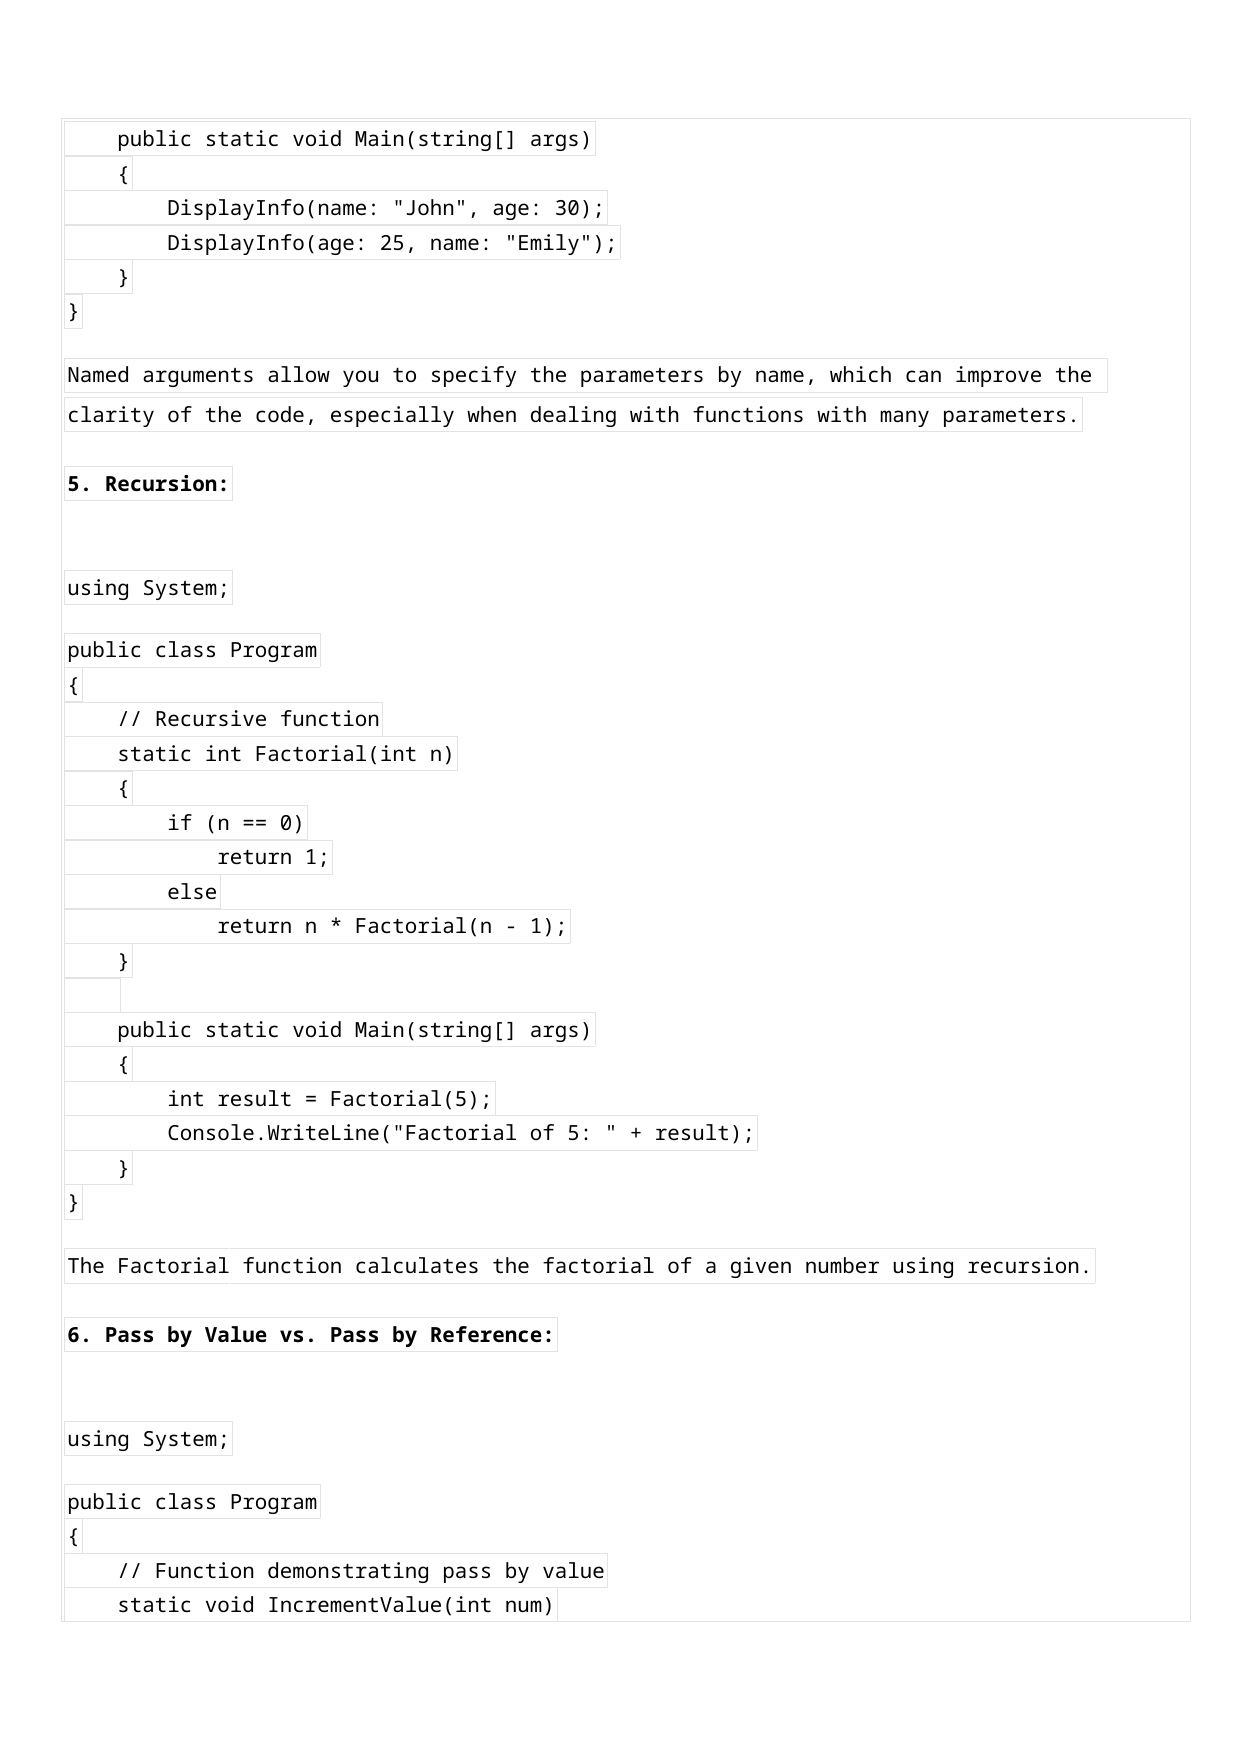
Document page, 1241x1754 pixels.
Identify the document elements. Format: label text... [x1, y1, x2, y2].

text [221, 871, 1190, 905]
text { [65, 1519, 82, 1550]
text Console.WriteLine("Factorial of 5: " + result); [65, 1116, 757, 1147]
text int result = Factorial(5); [133, 1078, 1190, 1112]
text { [65, 668, 82, 698]
text using System; [62, 567, 1190, 604]
text return n * Factorial(n - 1); [65, 910, 570, 940]
text // Function demonstrating pass by value [83, 1550, 1190, 1584]
text [133, 153, 1190, 187]
text DisplayInfo(name: "John", age: 30); [65, 191, 607, 222]
text [83, 291, 1190, 328]
text static int Factorial(int n) [65, 737, 457, 767]
text using System; [62, 1418, 1190, 1455]
text public class Program [62, 629, 1190, 664]
text } [65, 1151, 132, 1181]
text } [65, 295, 82, 328]
text [83, 664, 1190, 698]
text static void IncrementValue(int num) [65, 1588, 557, 1621]
text int result = Factorial(5); [65, 1082, 495, 1112]
text static int Factorial(int n) [383, 733, 1190, 767]
text DisplayInfo(age: 25, name: "Emily"); [65, 226, 620, 256]
text // Function demonstrating pass by value [65, 1554, 607, 1584]
text [133, 1043, 1190, 1078]
text else [65, 875, 220, 905]
text Console.WriteLine("Factorial of 5: " + result); [496, 1112, 1190, 1147]
text public class Program [62, 1481, 1190, 1515]
text if (n == 0) [133, 802, 1190, 836]
text [558, 1584, 1190, 1621]
subtitle 5. Recursion: [62, 463, 1190, 500]
text public static void Main(string[] args) [121, 1009, 1190, 1043]
text [83, 1181, 1190, 1219]
text [133, 940, 1190, 977]
text } [65, 944, 132, 977]
text [133, 256, 1190, 291]
text return n * Factorial(n - 1); [221, 905, 1190, 940]
text [133, 767, 1190, 802]
text } [65, 260, 132, 291]
text return 1; [65, 841, 332, 871]
text DisplayInfo(age: 25, name: "Emily"); [608, 222, 1190, 256]
text { [65, 1047, 132, 1078]
text { [65, 772, 132, 802]
subtitle 6. Pass by Value vs. Pass by Reference: [62, 1314, 1190, 1351]
text Named arguments allow you to specify the parameters by name, which can improve the clarity of the code, especially when dealing with functions with many parameters. [62, 354, 1190, 432]
text The Factorial function calculates the factorial of a given number using recursion. [62, 1245, 1190, 1283]
text // Recursive function [83, 698, 1190, 733]
text } [65, 1185, 82, 1219]
text DisplayInfo(name: "John", age: 30); [133, 187, 1190, 222]
text { [65, 157, 132, 187]
text // Recursive function [65, 703, 382, 733]
text public static void Main(string[] args) [65, 1013, 595, 1043]
text return 1; [308, 836, 1190, 871]
text [133, 1147, 1190, 1181]
text public static void Main(string[] args) [62, 119, 1190, 153]
text [83, 1515, 1190, 1550]
text if (n == 0) [65, 806, 307, 836]
